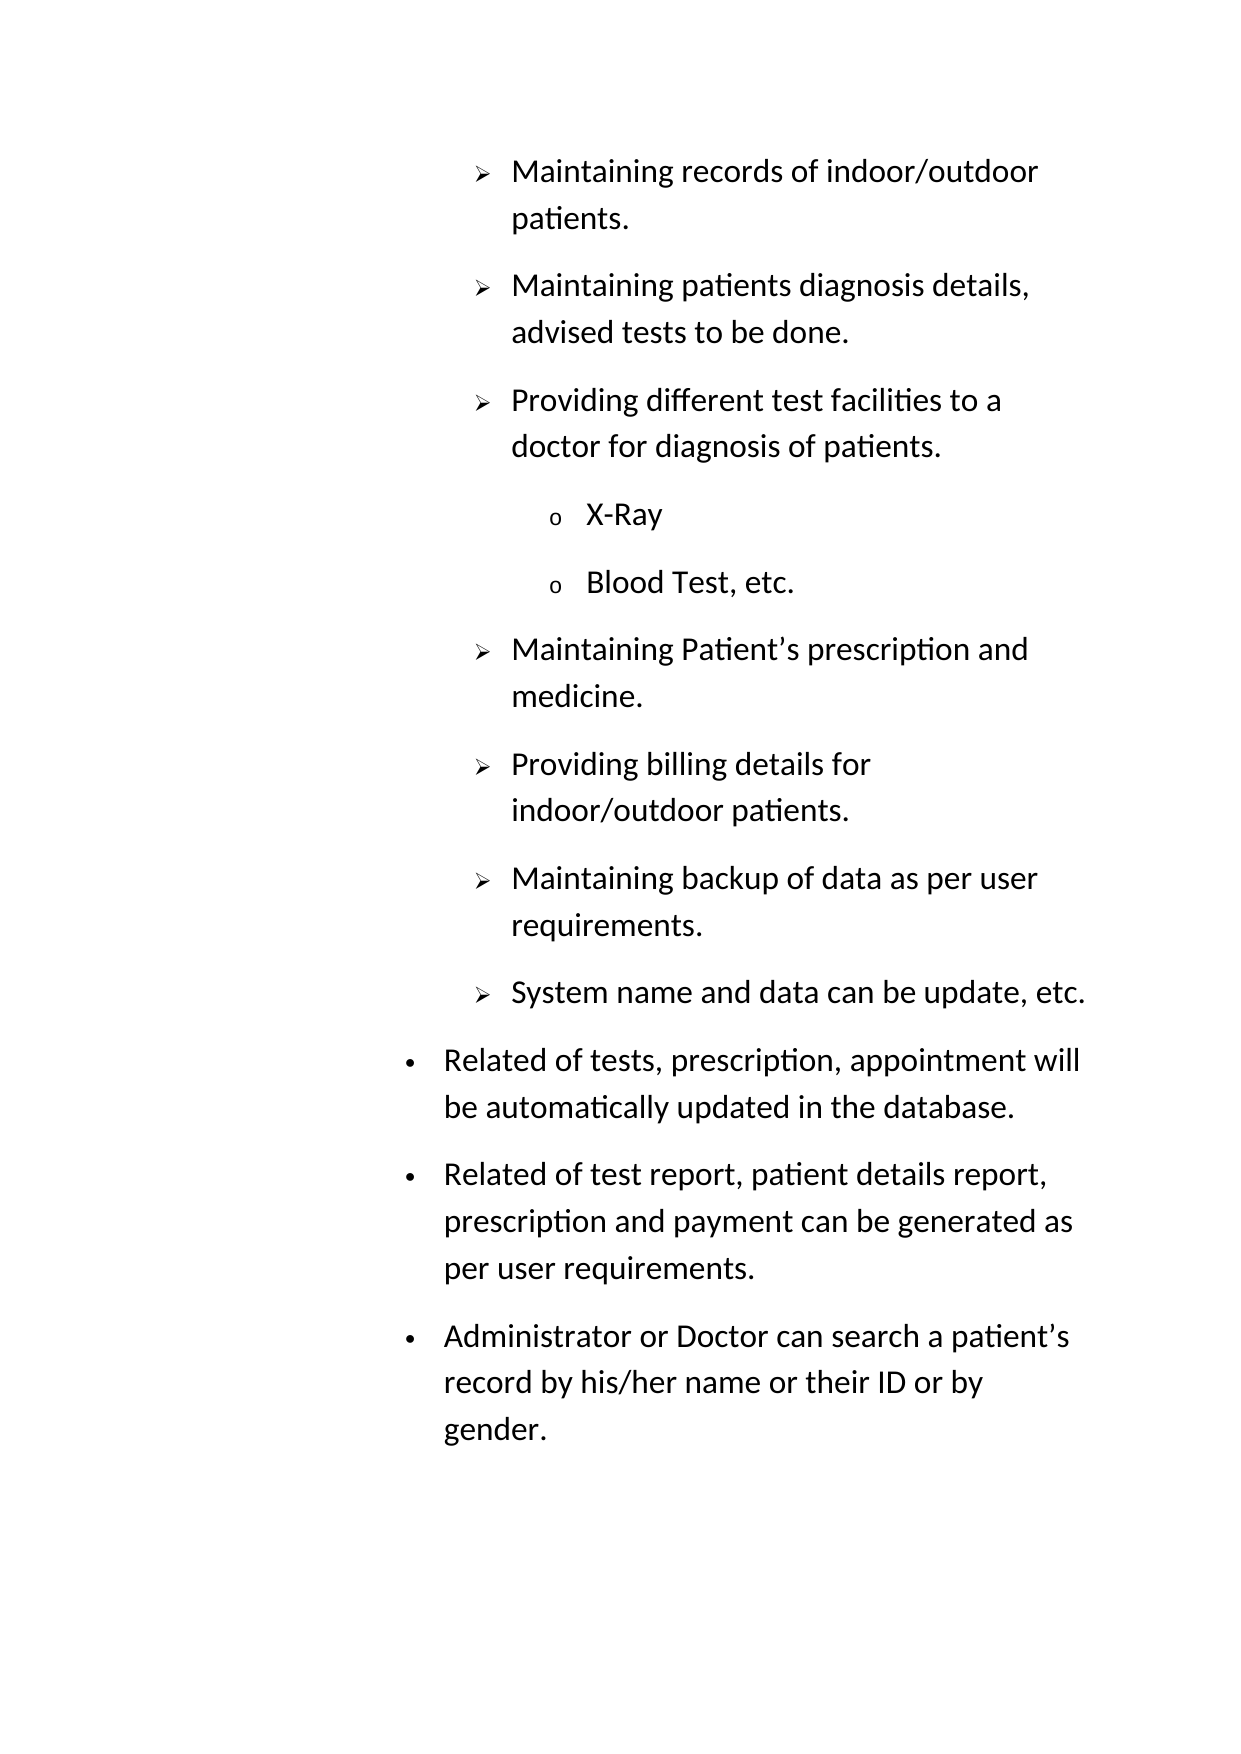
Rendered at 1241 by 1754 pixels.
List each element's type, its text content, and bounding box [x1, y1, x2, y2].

list System name and data can be update, etc. [473, 971, 1090, 1012]
list Maintaining Patient’s prescription and medicine. [473, 628, 1090, 716]
list Related of test report, patient details report, prescription and payment can be generated as per user requirements. [406, 1153, 1090, 1288]
list Related of tests, prescription, appointment will be automatically updated in the database. [406, 1039, 1090, 1127]
list Maintaining backup of data as per user requirements. [473, 857, 1090, 944]
list Maintaining records of indoor/outdoor patients. [473, 150, 1090, 237]
list X-Ray [548, 493, 1090, 534]
list Maintaining patients diagnosis details, advised tests to be done. [473, 264, 1090, 352]
list Administrator or Doctor can search a patient’s record by his/her name or their ID or by gender. [406, 1314, 1090, 1449]
list Providing billing details for indoor/outdoor patients. [473, 743, 1090, 830]
list Providing different test facilities to a doctor for diagnosis of patients. [473, 379, 1090, 466]
list Blood Test, etc. [548, 561, 1090, 601]
